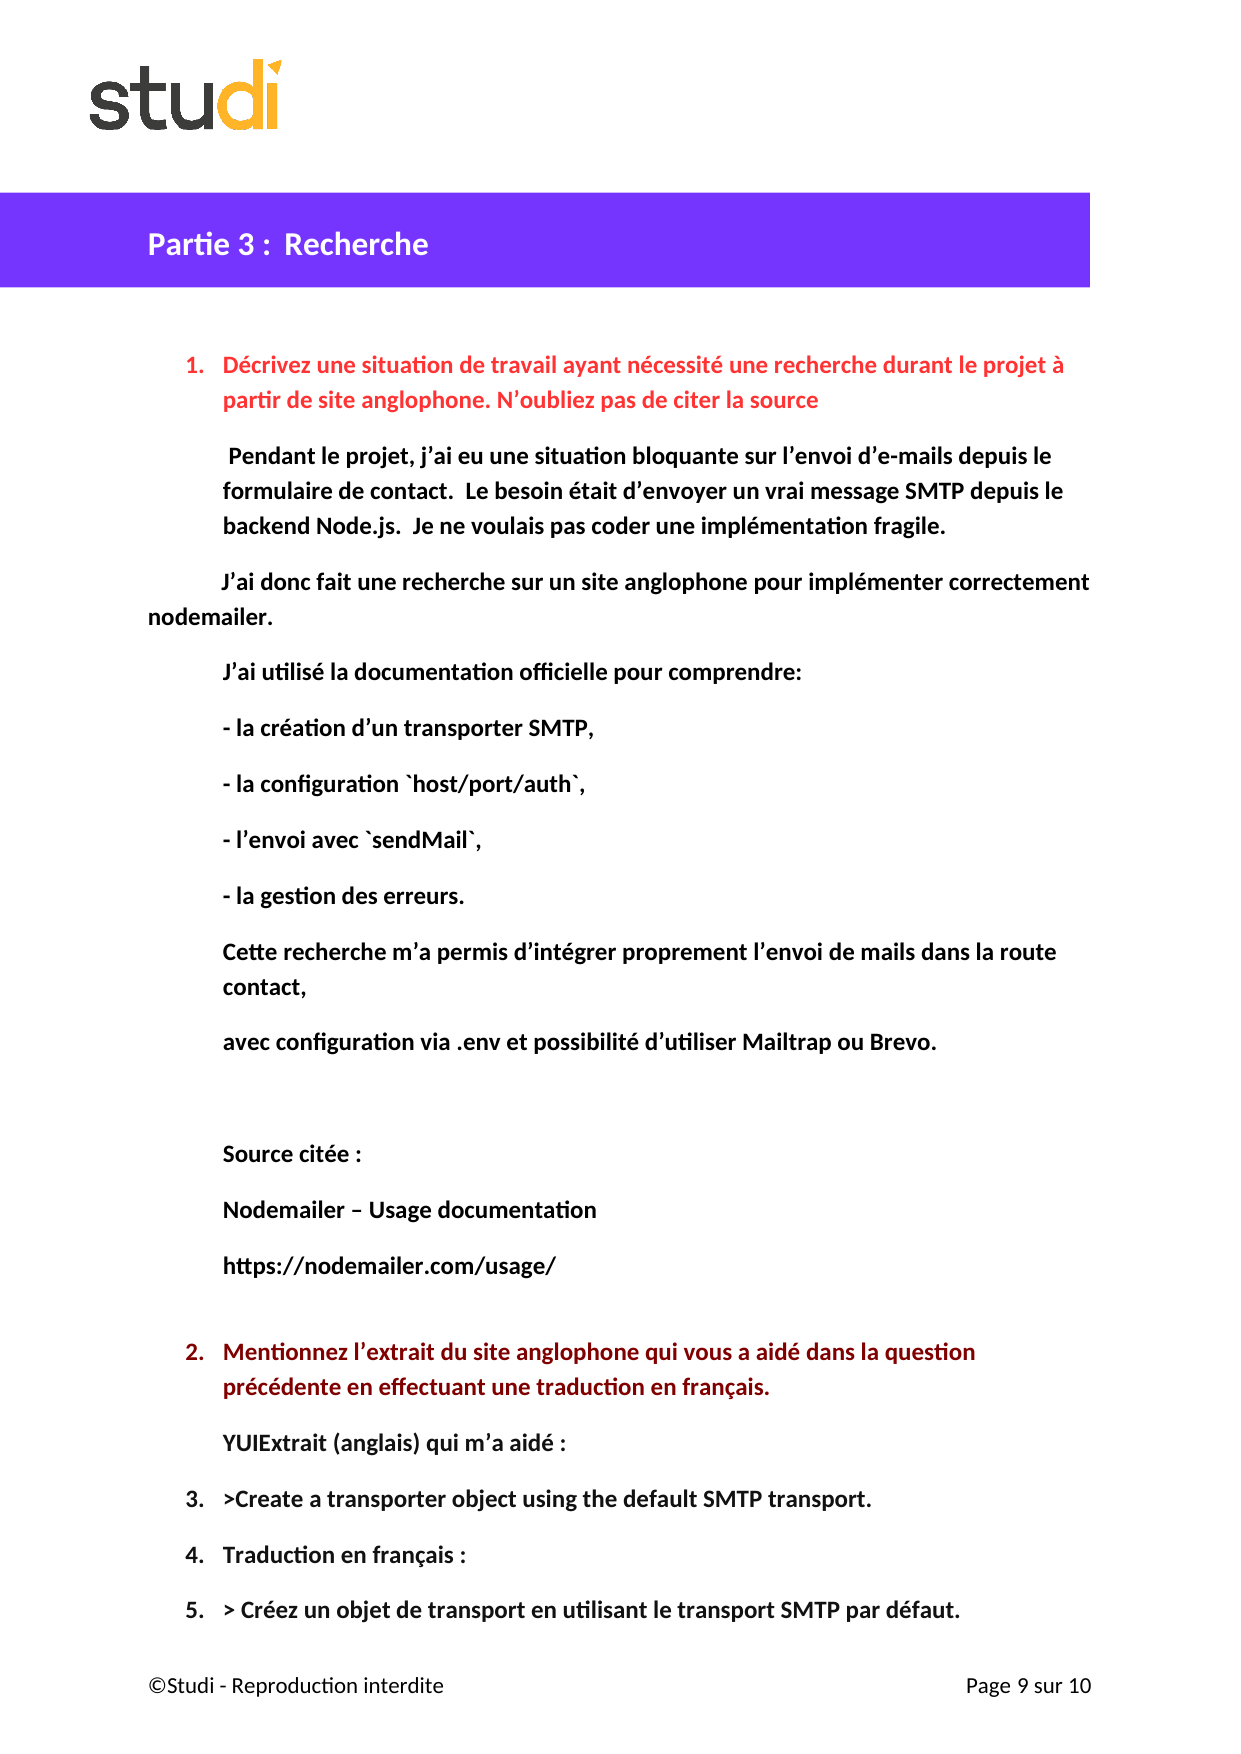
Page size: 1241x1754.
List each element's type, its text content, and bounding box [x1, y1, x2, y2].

list Décrivez une situation de travail ayant nécessité une recherche durant le projet à partir de site anglophone. N’oubliez pas de citer la source [185, 349, 1093, 414]
list Traduction en français : [185, 1539, 1093, 1569]
list YUIExtrait (anglais) qui m’a aidé : [185, 1427, 1093, 1458]
list - la gestion des erreurs. [223, 880, 1093, 910]
list avec configuration via .env et possibilité d’utiliser Mailtrap ou Brevo. [223, 1027, 1093, 1057]
list J’ai utilisé la documentation officielle pour comprendre: [223, 657, 1093, 687]
list Cette recherche m’a permis d’intégrer proprement l’envoi de mails dans la route contact, [223, 936, 1093, 1001]
list https://nodemailer.com/usage/ [223, 1250, 1093, 1280]
list - la configuration `host/port/auth`, [223, 768, 1093, 799]
list > Créez un objet de transport en utilisant le transport SMTP par défaut. [185, 1594, 1093, 1625]
list - l’envoi avec `sendMail`, [223, 824, 1093, 854]
list >Create a transporter object using the default SMTP transport. [185, 1483, 1093, 1513]
list Source citée : [223, 1138, 1093, 1169]
picture [89, 59, 282, 130]
list J’ai donc fait une recherche sur un site anglophone pour implémenter correctement nodemailer. [148, 566, 1093, 631]
list Nodemailer – Usage documentation [223, 1194, 1093, 1224]
list Mentionnez l’extrait du site anglophone qui vous a aidé dans la question précédente en effectuant une traduction en français. [185, 1336, 1093, 1402]
list Pendant le projet, j’ai eu une situation bloquante sur l’envoi d’e-mails depuis le formulaire de contact. Le besoin était d’envoyer un vrai message SMTP depuis le backend Node.js. Je ne voulais pas coder une implémentation fragile. [223, 440, 1093, 540]
list - la création d’un transporter SMTP, [223, 712, 1093, 743]
